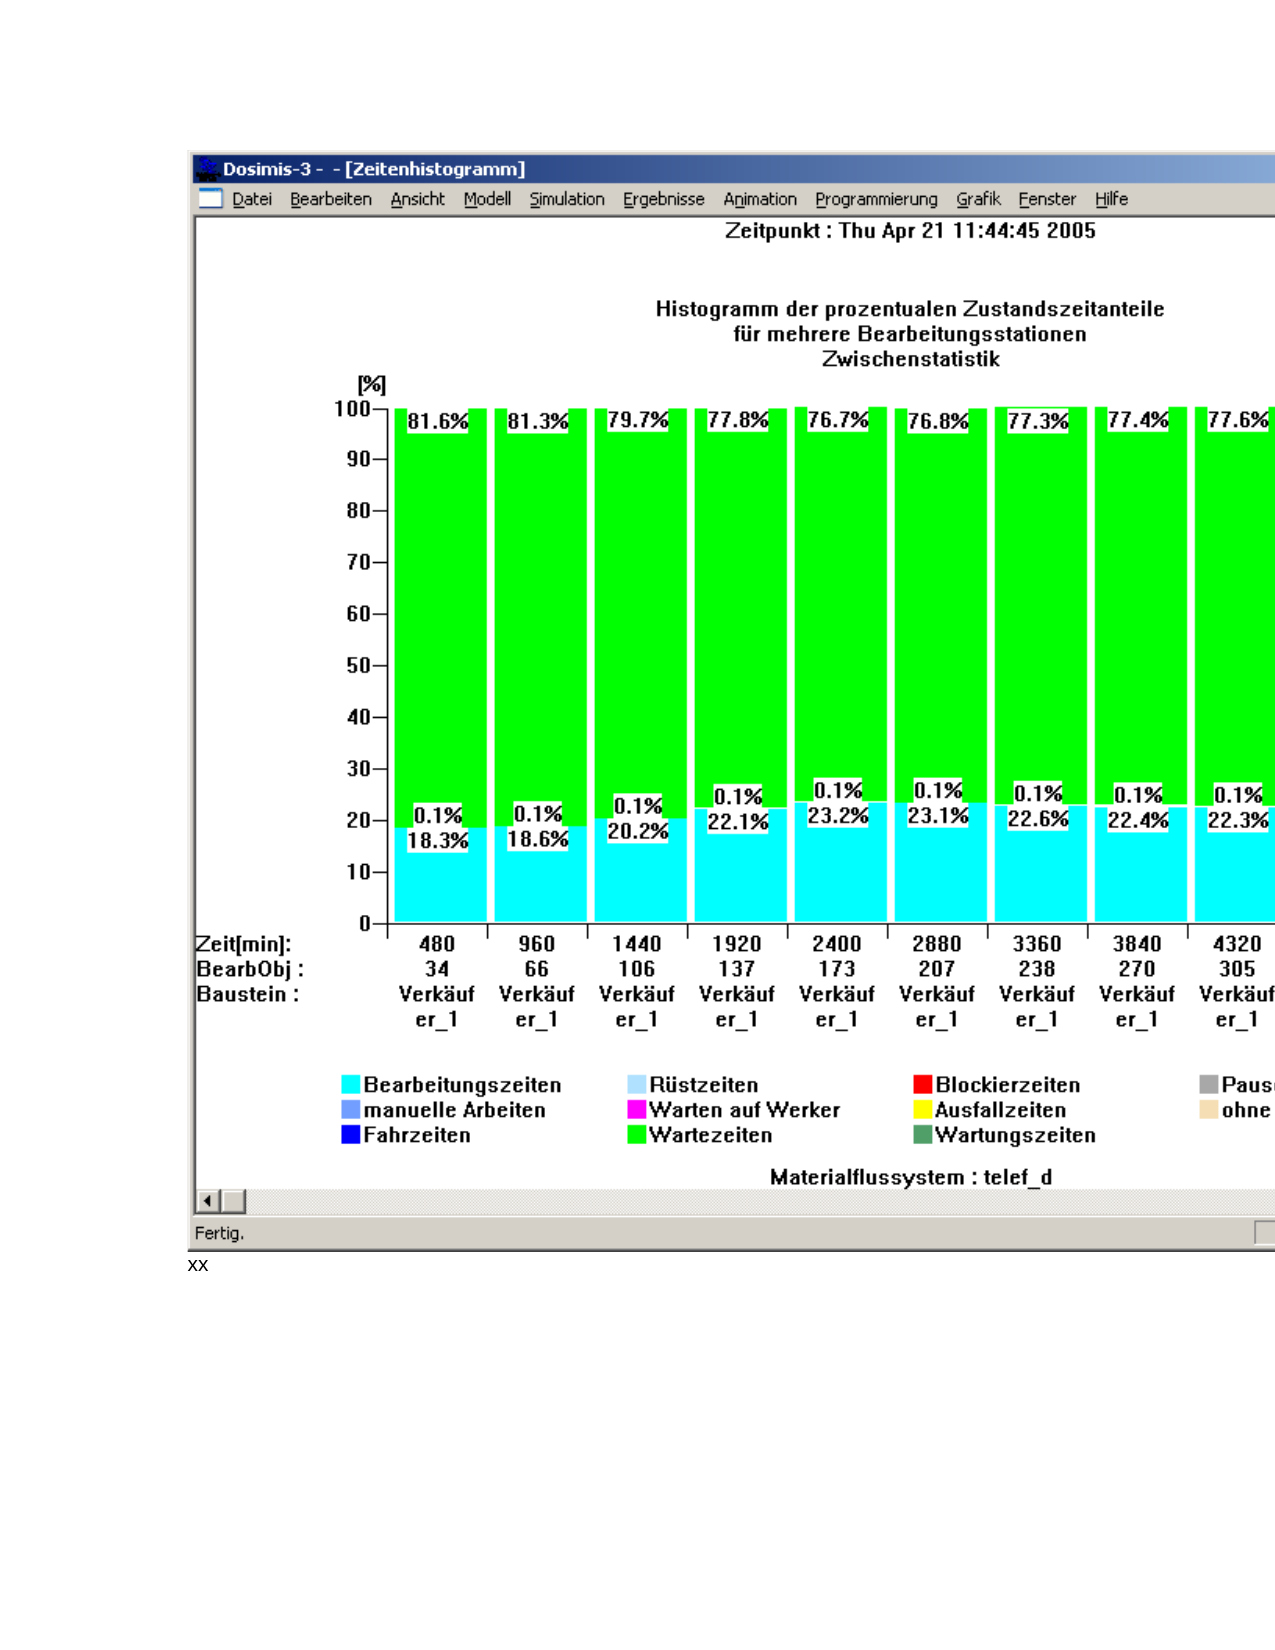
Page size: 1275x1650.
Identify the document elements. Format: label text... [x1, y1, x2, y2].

text xx [187, 1252, 1087, 1275]
